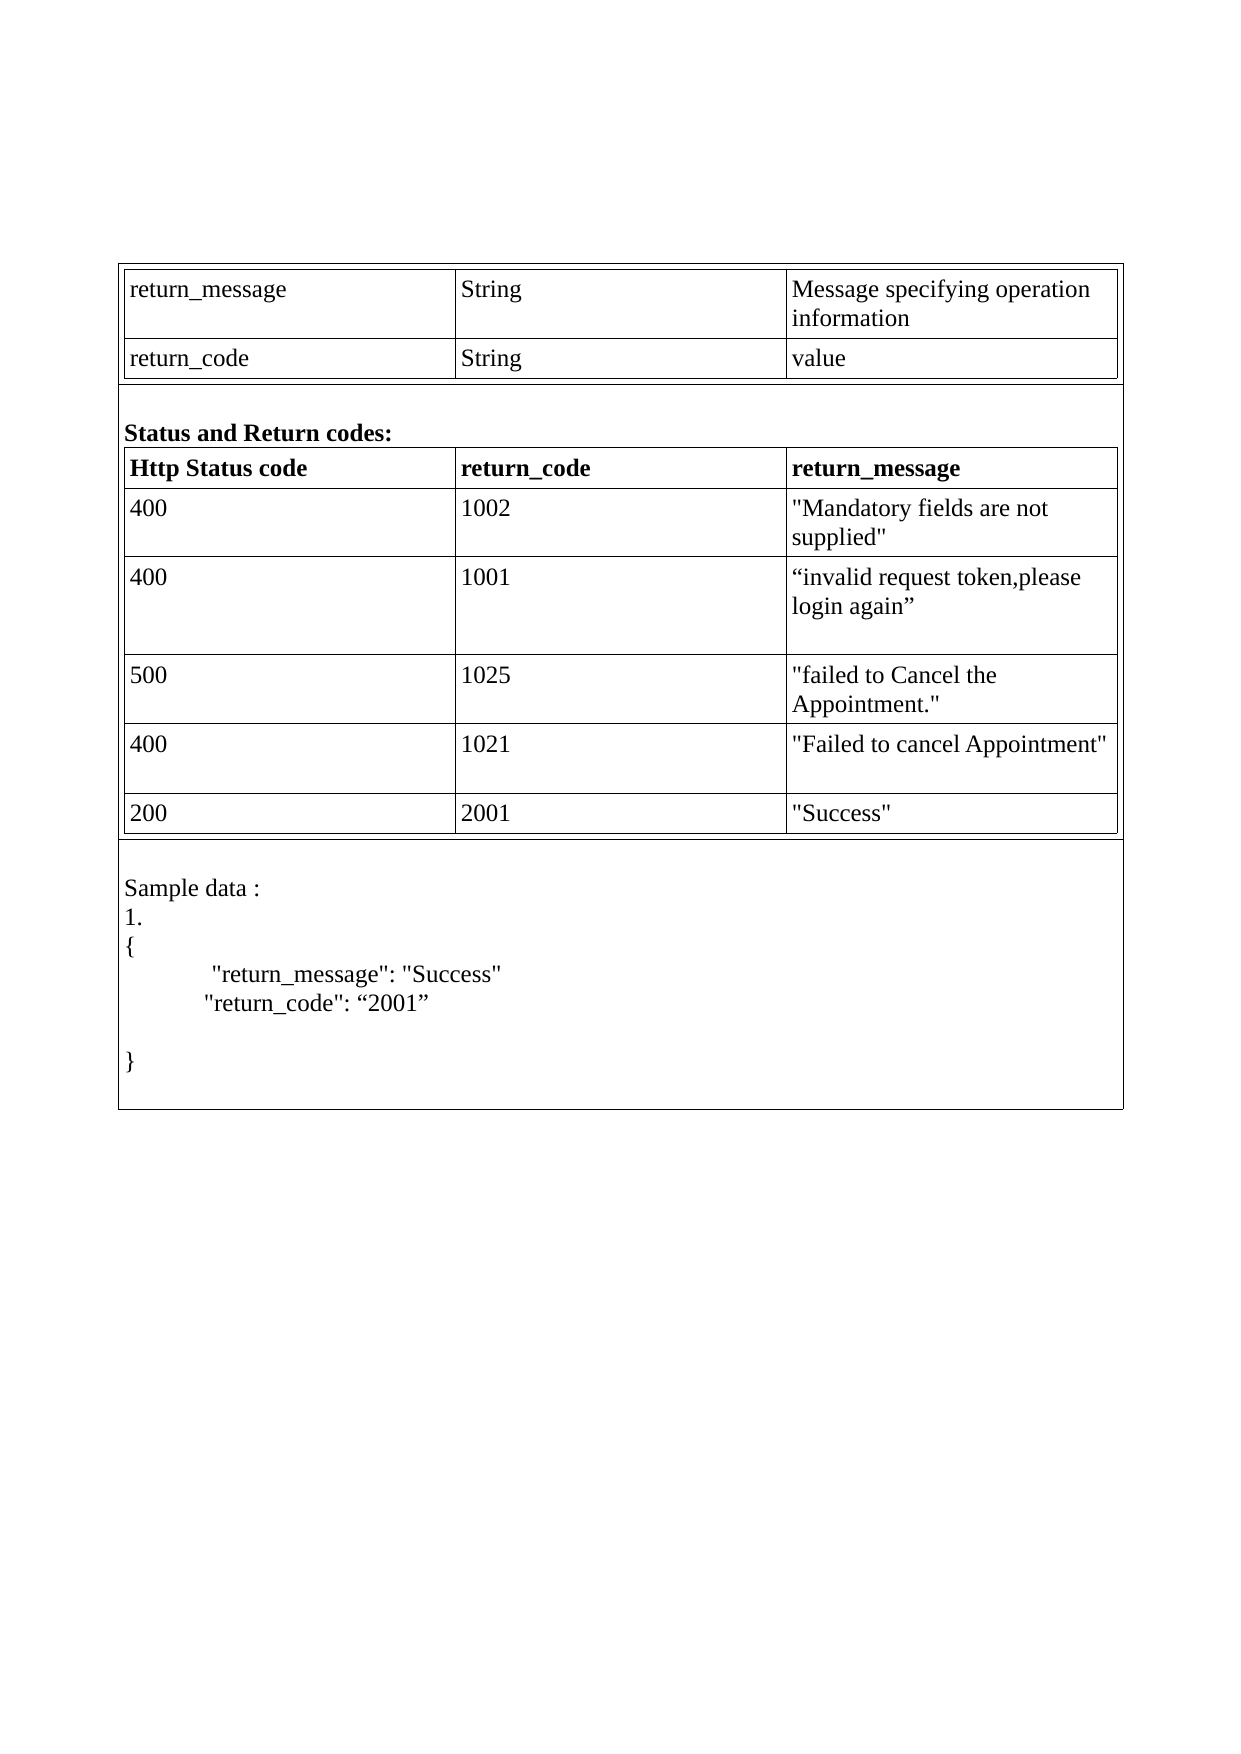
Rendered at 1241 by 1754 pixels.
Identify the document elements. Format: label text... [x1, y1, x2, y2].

table_cell [119, 264, 1123, 384]
table_cell 1002 [456, 489, 786, 556]
table_cell "failed to Cancel the Appointment." [787, 655, 1117, 723]
table_cell "Success" [787, 794, 1117, 833]
table_cell “invalid request token,please login again” [787, 557, 1117, 654]
table_cell value [787, 339, 1117, 378]
table_cell 1021 [456, 724, 786, 792]
table_cell return_message [125, 270, 455, 337]
table_cell return_code [125, 339, 455, 378]
table_cell 1025 [456, 655, 786, 723]
table_cell 1001 [456, 557, 786, 654]
table_cell "Failed to cancel Appointment" [787, 724, 1117, 792]
table_cell 400 [125, 489, 455, 556]
table_cell Sample data : 1. { "return_message": "Success" "return_code": “2001” } [119, 840, 1123, 1109]
table_cell 2001 [456, 794, 786, 833]
table_cell String [456, 270, 786, 337]
table_cell String [456, 339, 786, 378]
table_header return_code [456, 448, 786, 487]
table_cell Status and Return codes: [119, 385, 1123, 839]
table_cell 500 [125, 655, 455, 723]
table_header return_message [787, 448, 1117, 487]
table_header Http Status code [125, 448, 455, 487]
table_cell 400 [125, 724, 455, 792]
table_cell Message specifying operation information [787, 270, 1117, 337]
table_cell 200 [125, 794, 455, 833]
table_cell 400 [125, 557, 455, 654]
table_cell "Mandatory fields are not supplied" [787, 489, 1117, 556]
